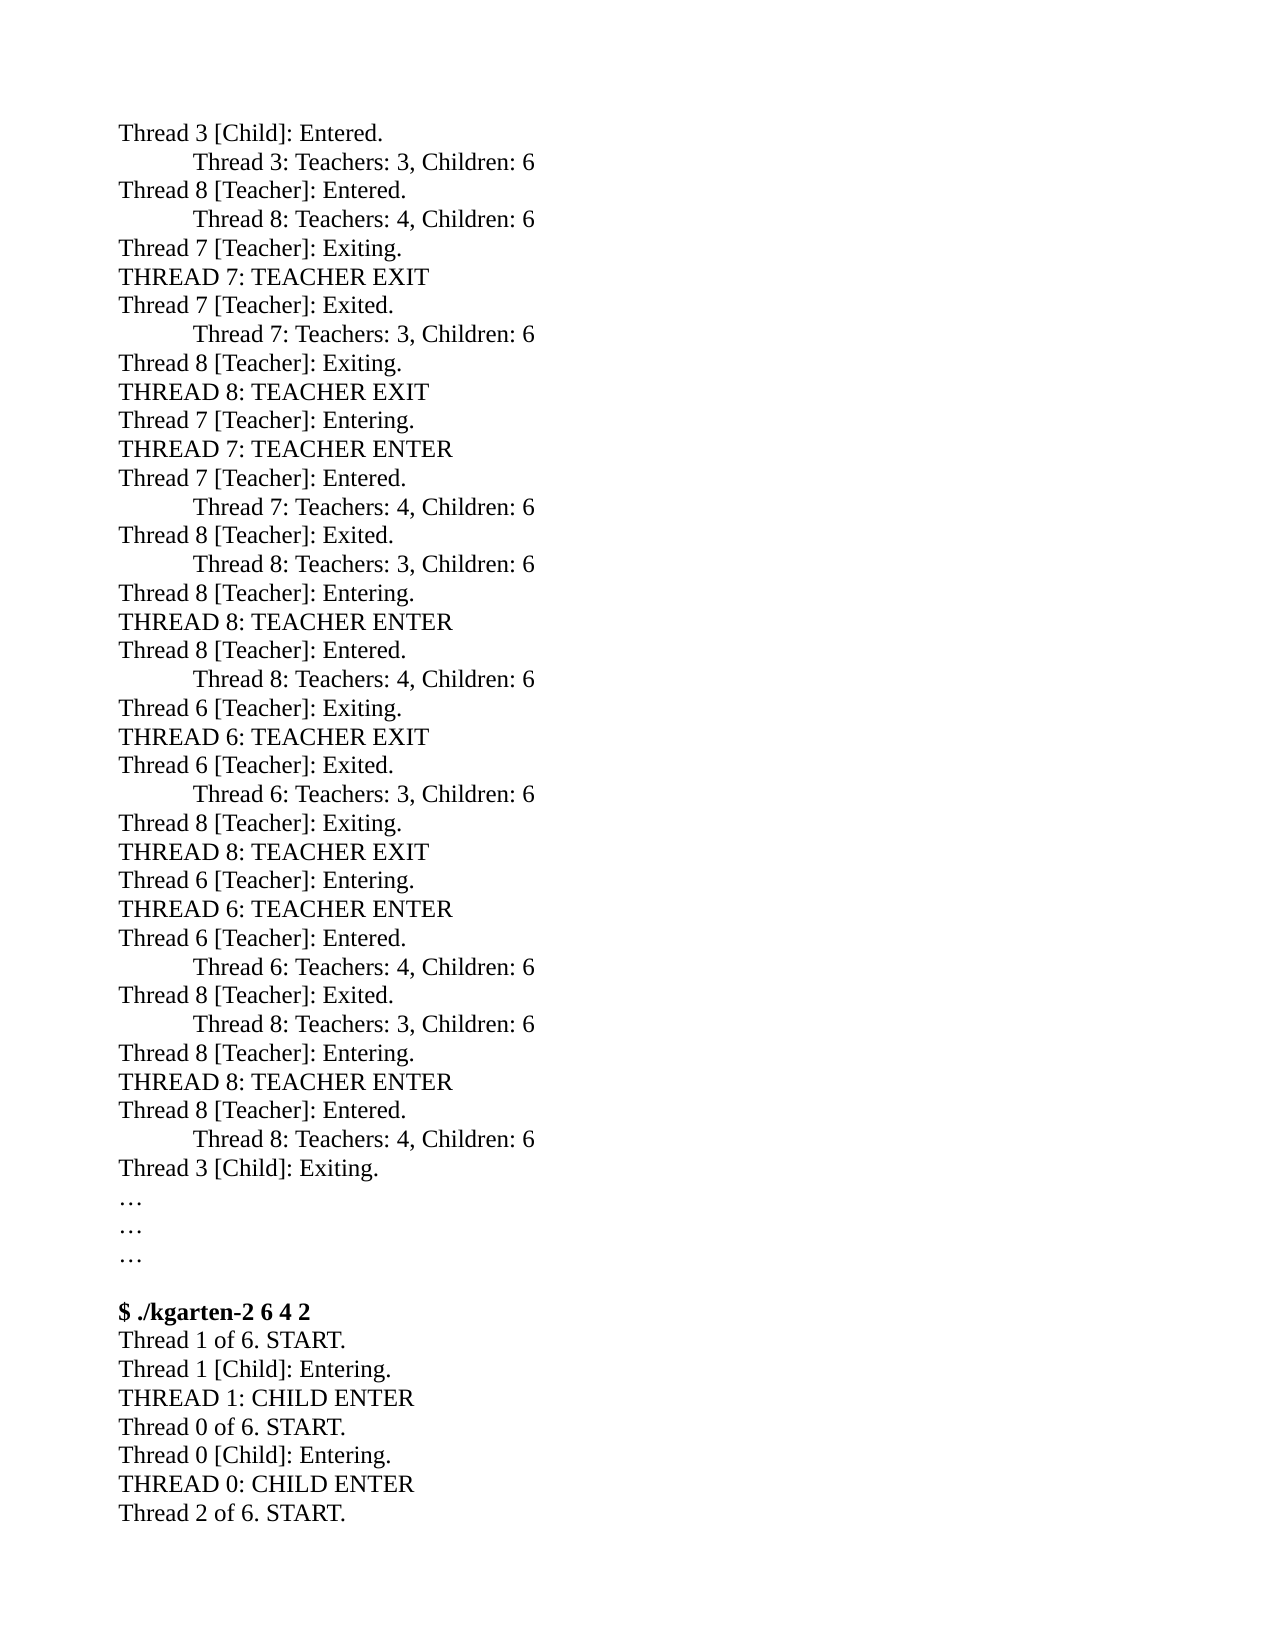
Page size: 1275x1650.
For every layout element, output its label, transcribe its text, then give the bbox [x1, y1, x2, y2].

text THREAD 0: CHILD ENTER [118, 1469, 1157, 1498]
text Thread 8 [Teacher]: Exited. [118, 981, 1157, 1009]
text $ ./kgarten-2 6 4 2 [118, 1297, 1157, 1326]
text Thread 3: Teachers: 3, Children: 6 [118, 147, 1157, 176]
text Thread 3 [Child]: Entered. [118, 118, 1157, 147]
text … [118, 1182, 1157, 1211]
text Thread 8 [Teacher]: Exiting. [118, 808, 1157, 837]
text Thread 8: Teachers: 3, Children: 6 [118, 549, 1157, 578]
text THREAD 7: TEACHER EXIT [118, 262, 1157, 291]
text THREAD 8: TEACHER ENTER [118, 607, 1157, 636]
text Thread 8 [Teacher]: Entered. [118, 1096, 1157, 1124]
text … [118, 1239, 1157, 1268]
text Thread 8 [Teacher]: Entered. [118, 176, 1157, 204]
text Thread 6: Teachers: 3, Children: 6 [118, 779, 1157, 808]
text Thread 6 [Teacher]: Exiting. [118, 693, 1157, 722]
text THREAD 7: TEACHER ENTER [118, 434, 1157, 463]
text Thread 6 [Teacher]: Entered. [118, 923, 1157, 952]
text Thread 7 [Teacher]: Exiting. [118, 233, 1157, 262]
text Thread 8: Teachers: 3, Children: 6 [118, 1009, 1157, 1038]
text Thread 8: Teachers: 4, Children: 6 [118, 664, 1157, 693]
text Thread 7 [Teacher]: Exited. [118, 291, 1157, 319]
text THREAD 8: TEACHER EXIT [118, 377, 1157, 406]
text Thread 3 [Child]: Exiting. [118, 1153, 1157, 1182]
text Thread 6 [Teacher]: Exited. [118, 751, 1157, 779]
text Thread 8 [Teacher]: Entering. [118, 1038, 1157, 1067]
text Thread 7: Teachers: 4, Children: 6 [118, 492, 1157, 521]
text Thread 8 [Teacher]: Exiting. [118, 348, 1157, 377]
text Thread 7 [Teacher]: Entering. [118, 406, 1157, 434]
text THREAD 6: TEACHER ENTER [118, 894, 1157, 923]
text Thread 8 [Teacher]: Entered. [118, 636, 1157, 664]
text Thread 7 [Teacher]: Entered. [118, 463, 1157, 492]
text Thread 1 of 6. START. [118, 1326, 1157, 1354]
text Thread 8: Teachers: 4, Children: 6 [118, 204, 1157, 233]
text Thread 6 [Teacher]: Entering. [118, 866, 1157, 894]
text THREAD 1: CHILD ENTER [118, 1383, 1157, 1412]
text Thread 1 [Child]: Entering. [118, 1354, 1157, 1383]
text THREAD 6: TEACHER EXIT [118, 722, 1157, 751]
text … [118, 1211, 1157, 1239]
text THREAD 8: TEACHER EXIT [118, 837, 1157, 866]
text Thread 0 [Child]: Entering. [118, 1441, 1157, 1469]
text THREAD 8: TEACHER ENTER [118, 1067, 1157, 1096]
text Thread 6: Teachers: 4, Children: 6 [118, 952, 1157, 981]
text Thread 8: Teachers: 4, Children: 6 [118, 1124, 1157, 1153]
text Thread 8 [Teacher]: Entering. [118, 578, 1157, 607]
text Thread 8 [Teacher]: Exited. [118, 521, 1157, 549]
text Thread 2 of 6. START. [118, 1498, 1157, 1527]
text Thread 7: Teachers: 3, Children: 6 [118, 319, 1157, 348]
text Thread 0 of 6. START. [118, 1412, 1157, 1441]
